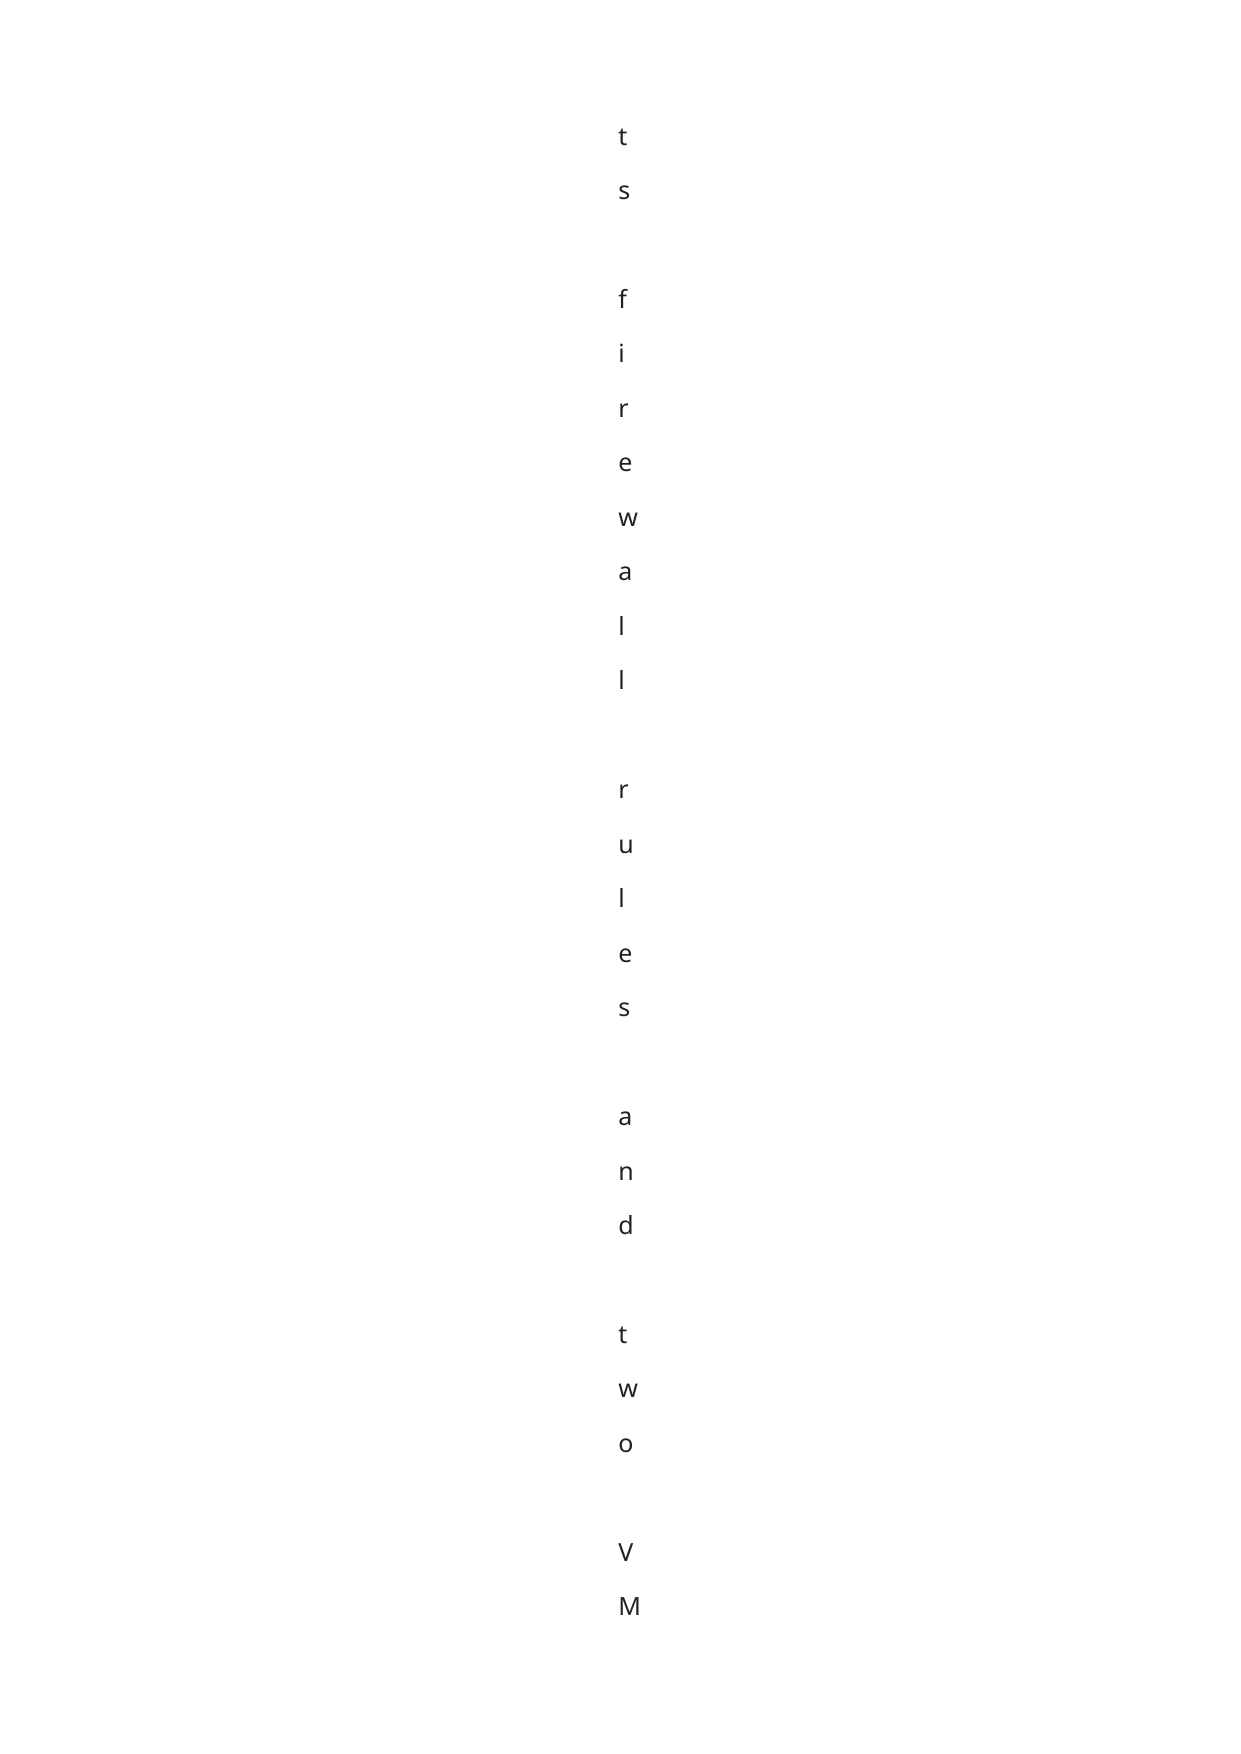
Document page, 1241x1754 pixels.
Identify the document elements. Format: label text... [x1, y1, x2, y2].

text The mynetwork network with its firewall rules and two VM instances (mynet-eu-vm and mynet-us-vm) have already been created for you for this lab. [618, 296, 622, 1330]
